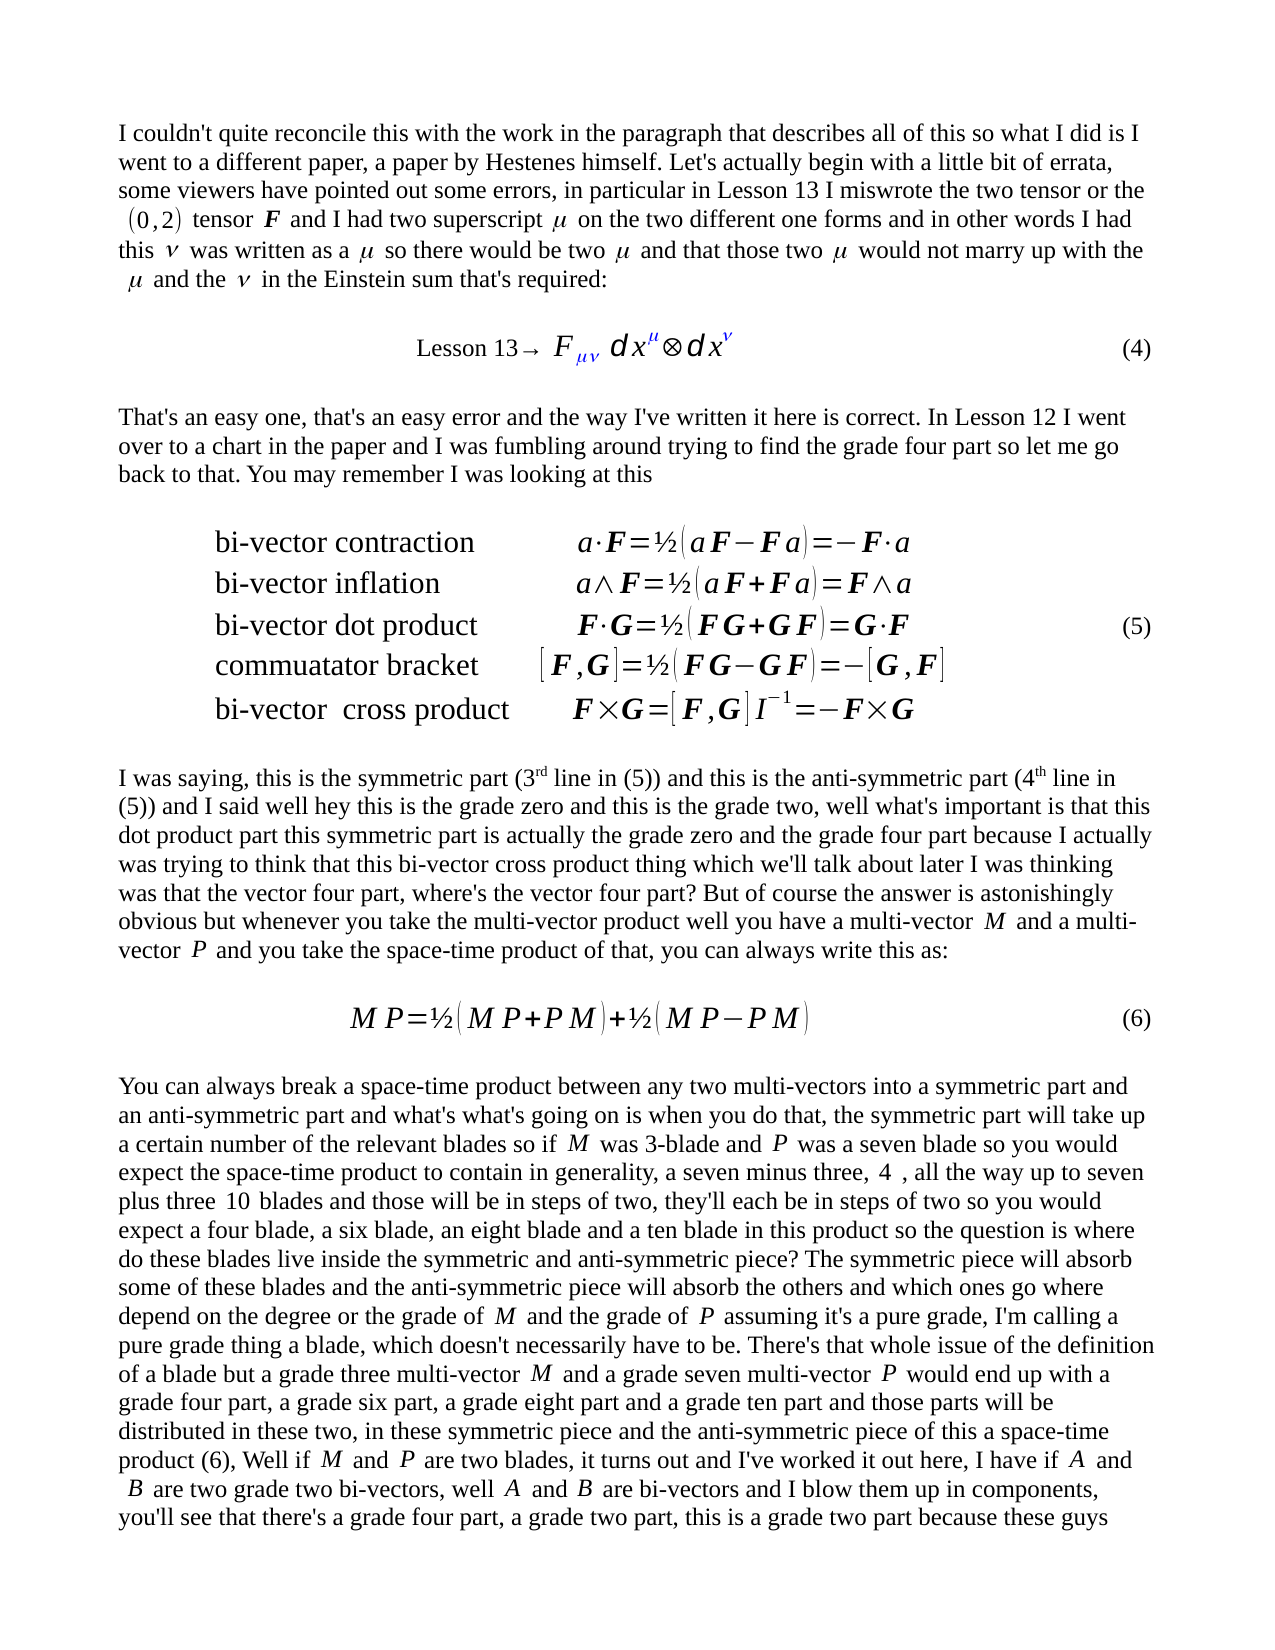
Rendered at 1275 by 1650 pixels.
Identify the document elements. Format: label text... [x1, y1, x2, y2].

table_header Lesson 13→ [118, 323, 1041, 373]
table_header (5) [1041, 517, 1157, 734]
table_header [118, 993, 1041, 1042]
text I couldn't quite reconcile this with the work in the paragraph that describes all of this so what I did is I went to a different paper, a paper by Hestenes himself. Let's actually begin with a little bit of errata, some viewers have pointed out some errors, in particular in Lesson 13 I miswrote the two tensor or the tensorand I had two superscripton the two different one forms and in other words I had thiswas written as aso there would be twoand that those twowould not marry up with the and thein the Einstein sum that's required: [118, 118, 1157, 294]
text That's an easy one, that's an easy error and the way I've written it here is correct. In Lesson 12 I went over to a chart in the paper and I was fumbling around trying to find the grade four part so let me go back to that. You may remember I was looking at this [118, 402, 1157, 488]
table_header [118, 517, 1041, 734]
table_header (4) [1041, 323, 1157, 373]
text I was saying, this is the symmetric part (3rd line in (5)) and this is the anti-symmetric part (4th line in (5)) and I said well hey this is the grade zero and this is the grade two, well what's important is that this dot product part this symmetric part is actually the grade zero and the grade four part because I actually was trying to think that this bi-vector cross product thing which we'll talk about later I was thinking was that the vector four part, where's the vector four part? But of course the answer is astonishingly obvious but whenever you take the multi-vector product well you have a multi-vectorand a multi-vectorand you take the space-time product of that, you can always write this as: [118, 763, 1157, 964]
text You can always break a space-time product between any two multi-vectors into a symmetric part and an anti-symmetric part and what's what's going on is when you do that, the symmetric part will take up a certain number of the relevant blades so ifwas 3-blade andwas a seven blade so you would expect the space-time product to contain in generality, a seven minus three,, all the way up to seven plus threeblades and those will be in steps of two, they'll each be in steps of two so you would expect a four blade, a six blade, an eight blade and a ten blade in this product so the question is where do these blades live inside the symmetric and anti-symmetric piece? The symmetric piece will absorb some of these blades and the anti-symmetric piece will absorb the others and which ones go where depend on the degree or the grade ofand the grade ofassuming it's a pure grade, I'm calling a pure grade thing a blade, which doesn't necessarily have to be. There's that whole issue of the definition of a blade but a grade three multi-vectorand a grade seven multi-vectorwould end up with a grade four part, a grade six part, a grade eight part and a grade ten part and those parts will be distributed in these two, in these symmetric piece and the anti-symmetric piece of this a space-time product (6), Well ifandare two blades, it turns out and I've worked it out here, I have ifandare two grade two bi-vectors, wellandare bi-vectors and I blow them up in components, you'll see that there's a grade four part, a grade two part, this is a grade two part because these guys [118, 1071, 1157, 1531]
table_header (6) [1041, 993, 1157, 1042]
